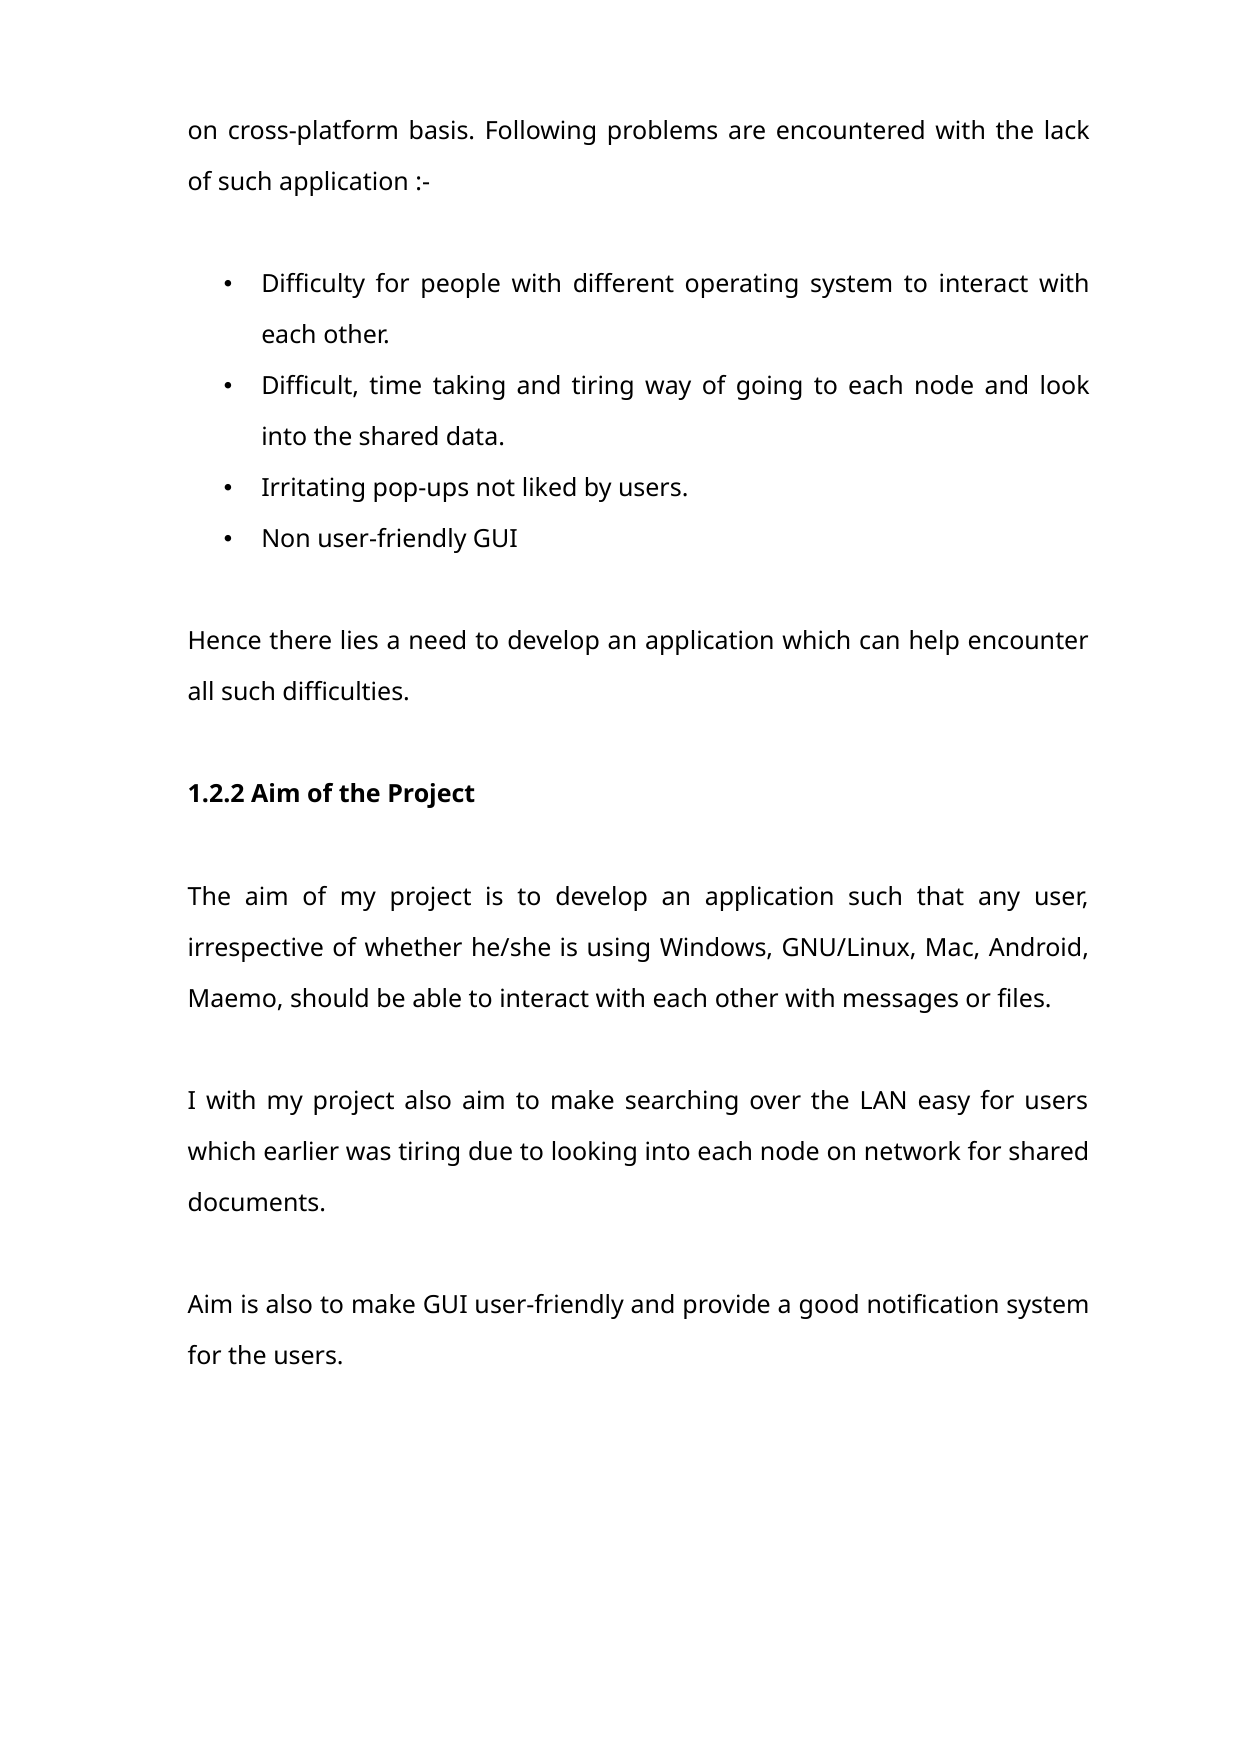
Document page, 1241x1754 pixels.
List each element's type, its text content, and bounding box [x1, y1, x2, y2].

list Difficult, time taking and tiring way of going to each node and look into the shared data. [223, 368, 1091, 453]
list Irritating pop-ups not liked by users. [223, 470, 1091, 504]
list 1.2.2 Aim of the Project [187, 776, 1091, 810]
list Non user-friendly GUI [223, 521, 1091, 555]
text on cross-platform basis. Following problems are encountered with the lack of such application :- [186, 112, 1091, 198]
text Aim is also to make GUI user-friendly and provide a good notification system for the users. [187, 1286, 1091, 1372]
text I with my project also aim to make searching over the LAN easy for users which earlier was tiring due to looking into each node on network for shared documents. [187, 1082, 1091, 1218]
list Difficulty for people with different operating system to interact with each other. [223, 266, 1091, 351]
text The aim of my project is to develop an application such that any user, irrespective of whether he/she is using Windows, GNU/Linux, Mac, Android, Maemo, should be able to interact with each other with messages or files. [187, 878, 1091, 1014]
text Hence there lies a need to develop an application which can help encounter all such difficulties. [187, 623, 1091, 708]
